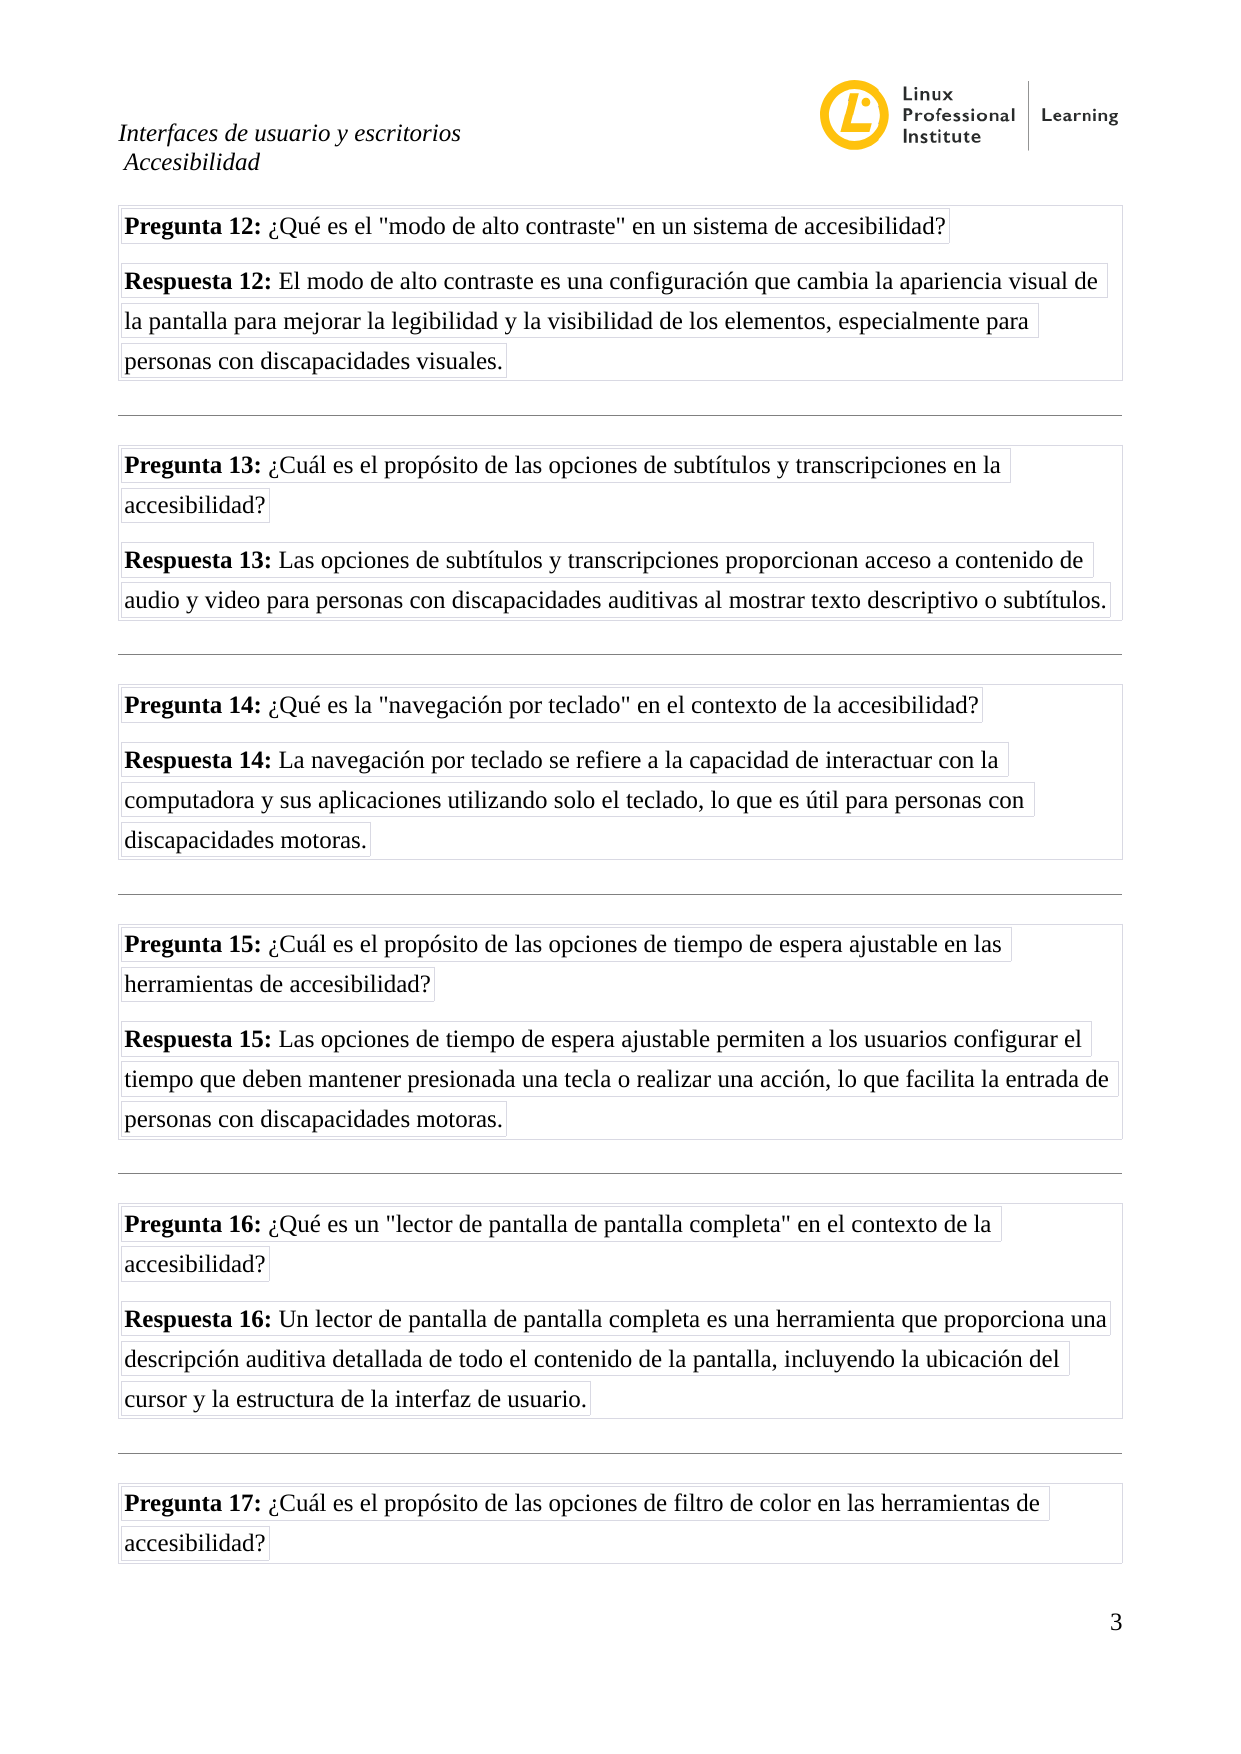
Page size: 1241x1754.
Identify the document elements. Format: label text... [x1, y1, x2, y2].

text Respuesta 13: Las opciones de subtítulos y transcripciones proporcionan acceso a contenido de audio y video para personas con discapacidades auditivas al mostrar texto descriptivo o subtítulos. [119, 539, 1122, 620]
text Pregunta 15: ¿Cuál es el propósito de las opciones de tiempo de espera ajustable en las herramientas de accesibilidad? [119, 925, 1122, 1001]
text Pregunta 13: ¿Cuál es el propósito de las opciones de subtítulos y transcripciones en la accesibilidad? [119, 446, 1122, 522]
text Respuesta 15: Las opciones de tiempo de espera ajustable permiten a los usuarios configurar el tiempo que deben mantener presionada una tecla o realizar una acción, lo que facilita la entrada de personas con discapacidades motoras. [119, 1018, 1122, 1139]
text Pregunta 17: ¿Cuál es el propósito de las opciones de filtro de color en las herramientas de accesibilidad? [119, 1484, 1122, 1563]
picture [819, 79, 1119, 151]
text Respuesta 16: Un lector de pantalla de pantalla completa es una herramienta que proporciona una descripción auditiva detallada de todo el contenido de la pantalla, incluyendo la ubicación del cursor y la estructura de la interfaz de usuario. [119, 1298, 1122, 1418]
text Respuesta 12: El modo de alto contraste es una configuración que cambia la apariencia visual de la pantalla para mejorar la legibilidad y la visibilidad de los elementos, especialmente para personas con discapacidades visuales. [119, 260, 1122, 380]
text Pregunta 14: ¿Qué es la "navegación por teclado" en el contexto de la accesibilidad? [119, 685, 1122, 722]
text Respuesta 14: La navegación por teclado se refiere a la capacidad de interactuar con la computadora y sus aplicaciones utilizando solo el teclado, lo que es útil para personas con discapacidades motoras. [119, 739, 1122, 859]
text Pregunta 12: ¿Qué es el "modo de alto contraste" en un sistema de accesibilidad? [119, 206, 1122, 243]
text Pregunta 16: ¿Qué es un "lector de pantalla de pantalla completa" en el contexto de la accesibilidad? [119, 1204, 1122, 1281]
